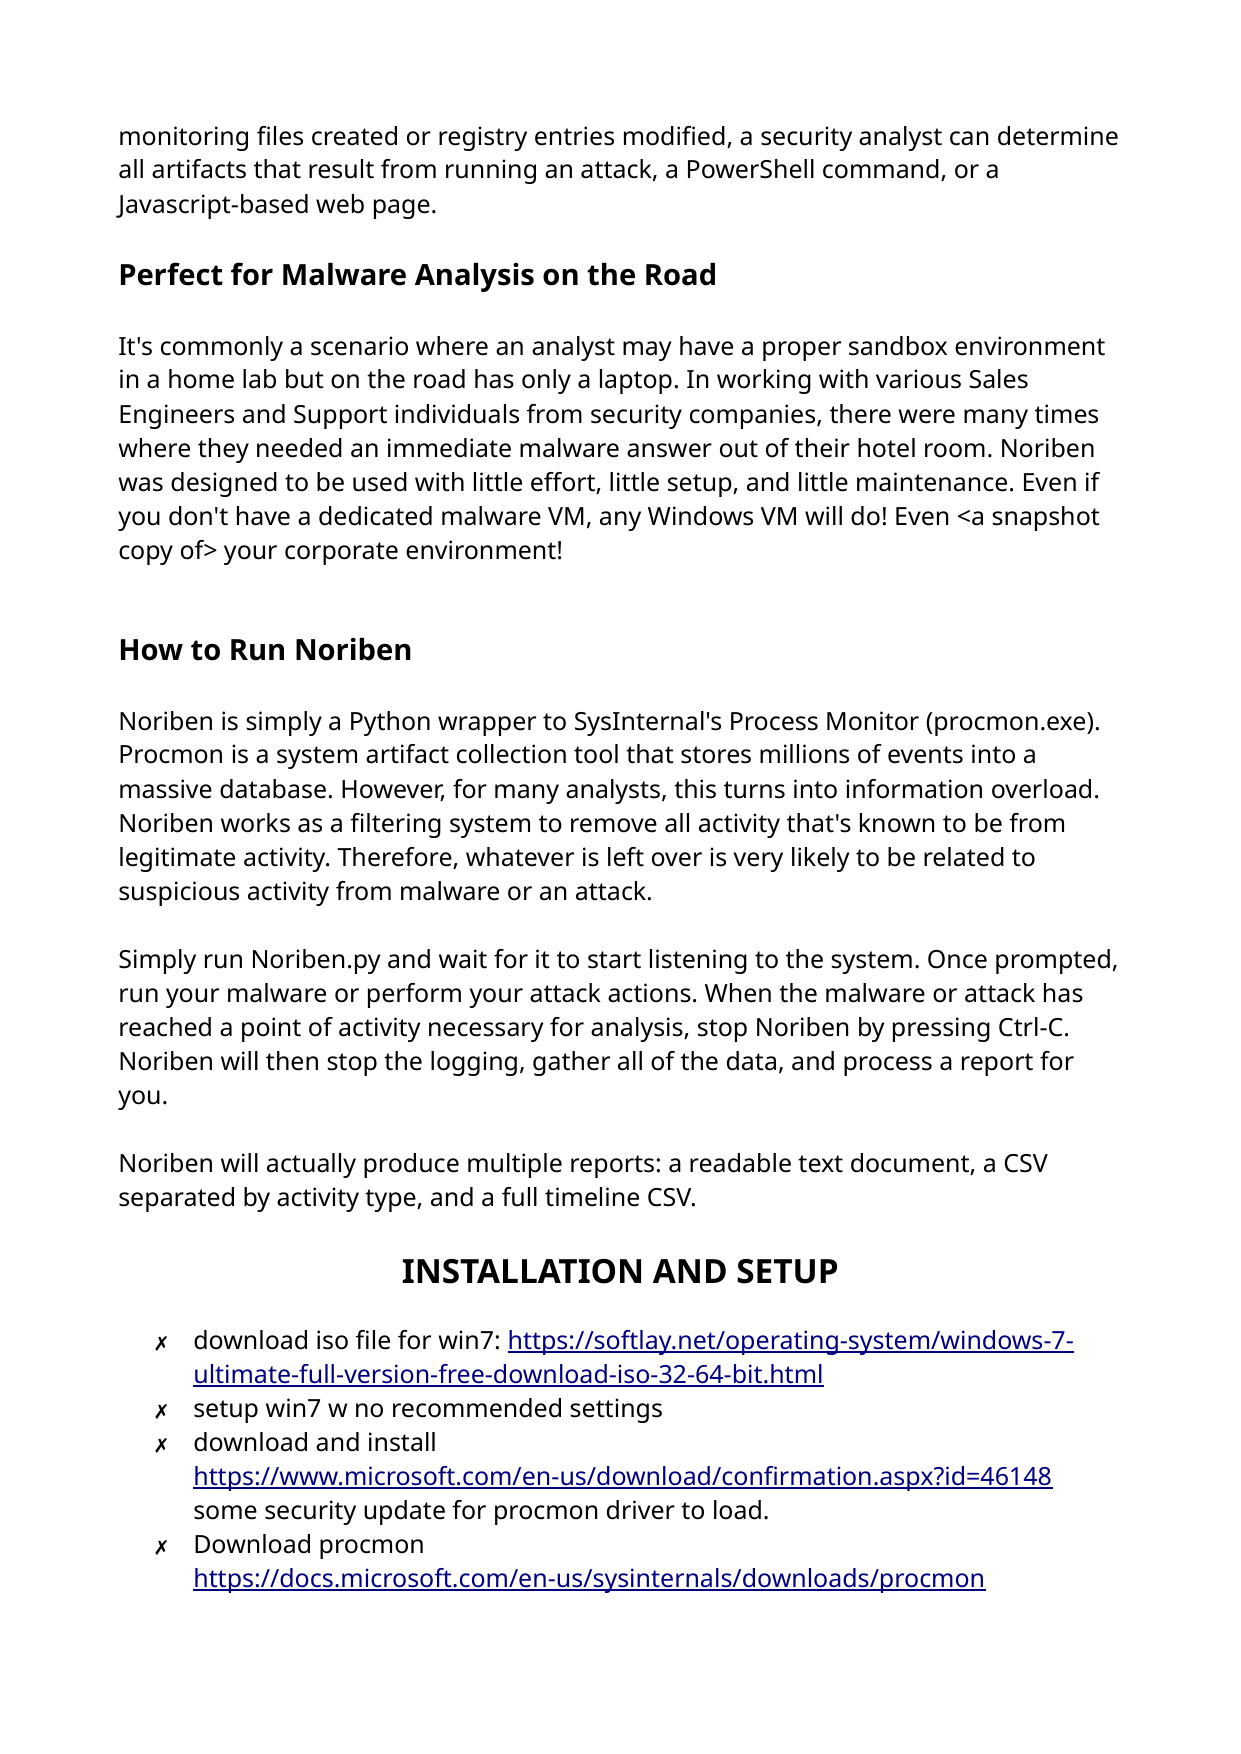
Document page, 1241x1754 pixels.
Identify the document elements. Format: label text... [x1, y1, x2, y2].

list setup win7 w no recommended settings [156, 1390, 1122, 1424]
text INSTALLATION AND SETUP [118, 1248, 1122, 1293]
text Simply run Noriben.py and wait for it to start listening to the system. Once prompted, run your malware or perform your attack actions. When the malware or attack has reached a point of activity necessary for analysis, stop Noriben by pressing Ctrl-C. Noriben will then stop the logging, gather all of the data, and process a report for you. [118, 942, 1122, 1112]
list download iso file for win7: https://softlay.net/operating-system/windows-7-ultimate-full-version-free-download-iso-32-64-bit.html [156, 1322, 1122, 1390]
text It's commonly a scenario where an analyst may have a proper sandbox environment in a home lab but on the road has only a laptop. In working with various Sales Engineers and Support individuals from security companies, there were many times where they needed an immediate malware answer out of their hotel room. Noriben was designed to be used with little effort, little setup, and little maintenance. Even if you don't have a dedicated malware VM, any Windows VM will do! Even <a snapshot copy of> your corporate environment! [118, 328, 1122, 567]
list download and install https://www.microsoft.com/en-us/download/confirmation.aspx?id=46148 some security update for procmon driver to load. [156, 1424, 1122, 1527]
text How to Run Noriben [118, 629, 1122, 669]
list Download procmon https://docs.microsoft.com/en-us/sysinternals/downloads/procmon [156, 1527, 1122, 1595]
text Noriben will actually produce multiple reports: a readable text document, a CSV separated by activity type, and a full timeline CSV. [118, 1146, 1122, 1214]
text Noriben is simply a Python wrapper to SysInternal's Process Monitor (procmon.exe). Procmon is a system artifact collection tool that stores millions of events into a massive database. However, for many analysts, this turns into information overload. Noriben works as a filtering system to remove all activity that's known to be from legitimate activity. Therefore, whatever is left over is very likely to be related to suspicious activity from malware or an attack. [118, 703, 1122, 907]
text Perfect for Malware Analysis on the Road [118, 254, 1122, 294]
text monitoring files created or registry entries modified, a security analyst can determine all artifacts that result from running an attack, a PowerShell command, or a Javascript-based web page. [118, 118, 1122, 220]
